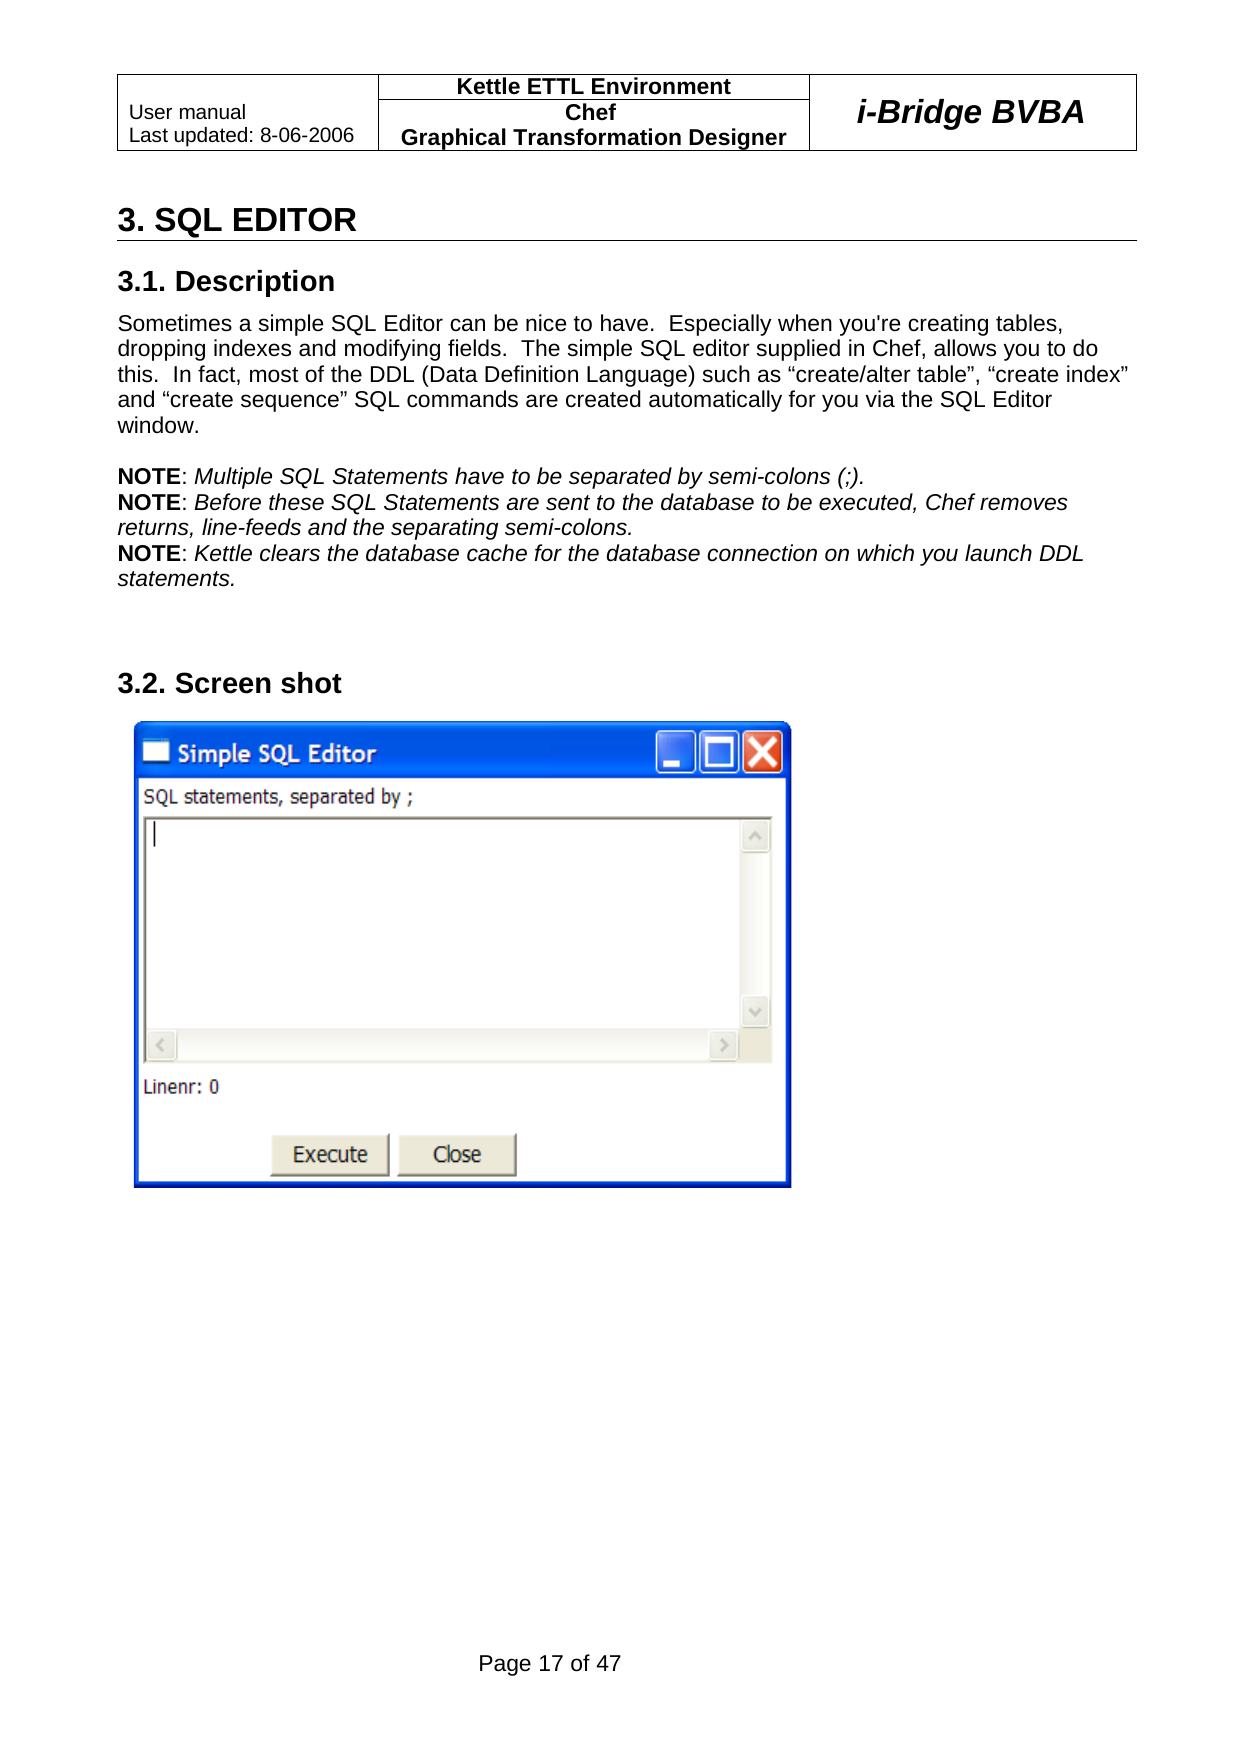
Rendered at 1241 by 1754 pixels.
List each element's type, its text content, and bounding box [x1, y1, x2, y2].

text NOTE: Before these SQL Statements are sent to the database to be executed, Chef removes returns, line-feeds and the separating semi-colons. [117, 489, 1137, 540]
subtitle Description [117, 265, 1137, 298]
picture [133, 721, 792, 1188]
subtitle SQL editor [117, 201, 1137, 240]
text NOTE: Kettle clears the database cache for the database connection on which you launch DDL statements. [117, 540, 1137, 591]
subtitle Screen shot [117, 667, 1137, 700]
text NOTE: Multiple SQL Statements have to be separated by semi-colons (;). [117, 464, 1137, 489]
text Sometimes a simple SQL Editor can be nice to have. Especially when you're creating tables, dropping indexes and modifying fields. The simple SQL editor supplied in Chef, allows you to do this. In fact, most of the DDL (Data Definition Language) such as “create/alter table”, “create index” and “create sequence” SQL commands are created automatically for you via the SQL Editor window. [117, 311, 1137, 438]
